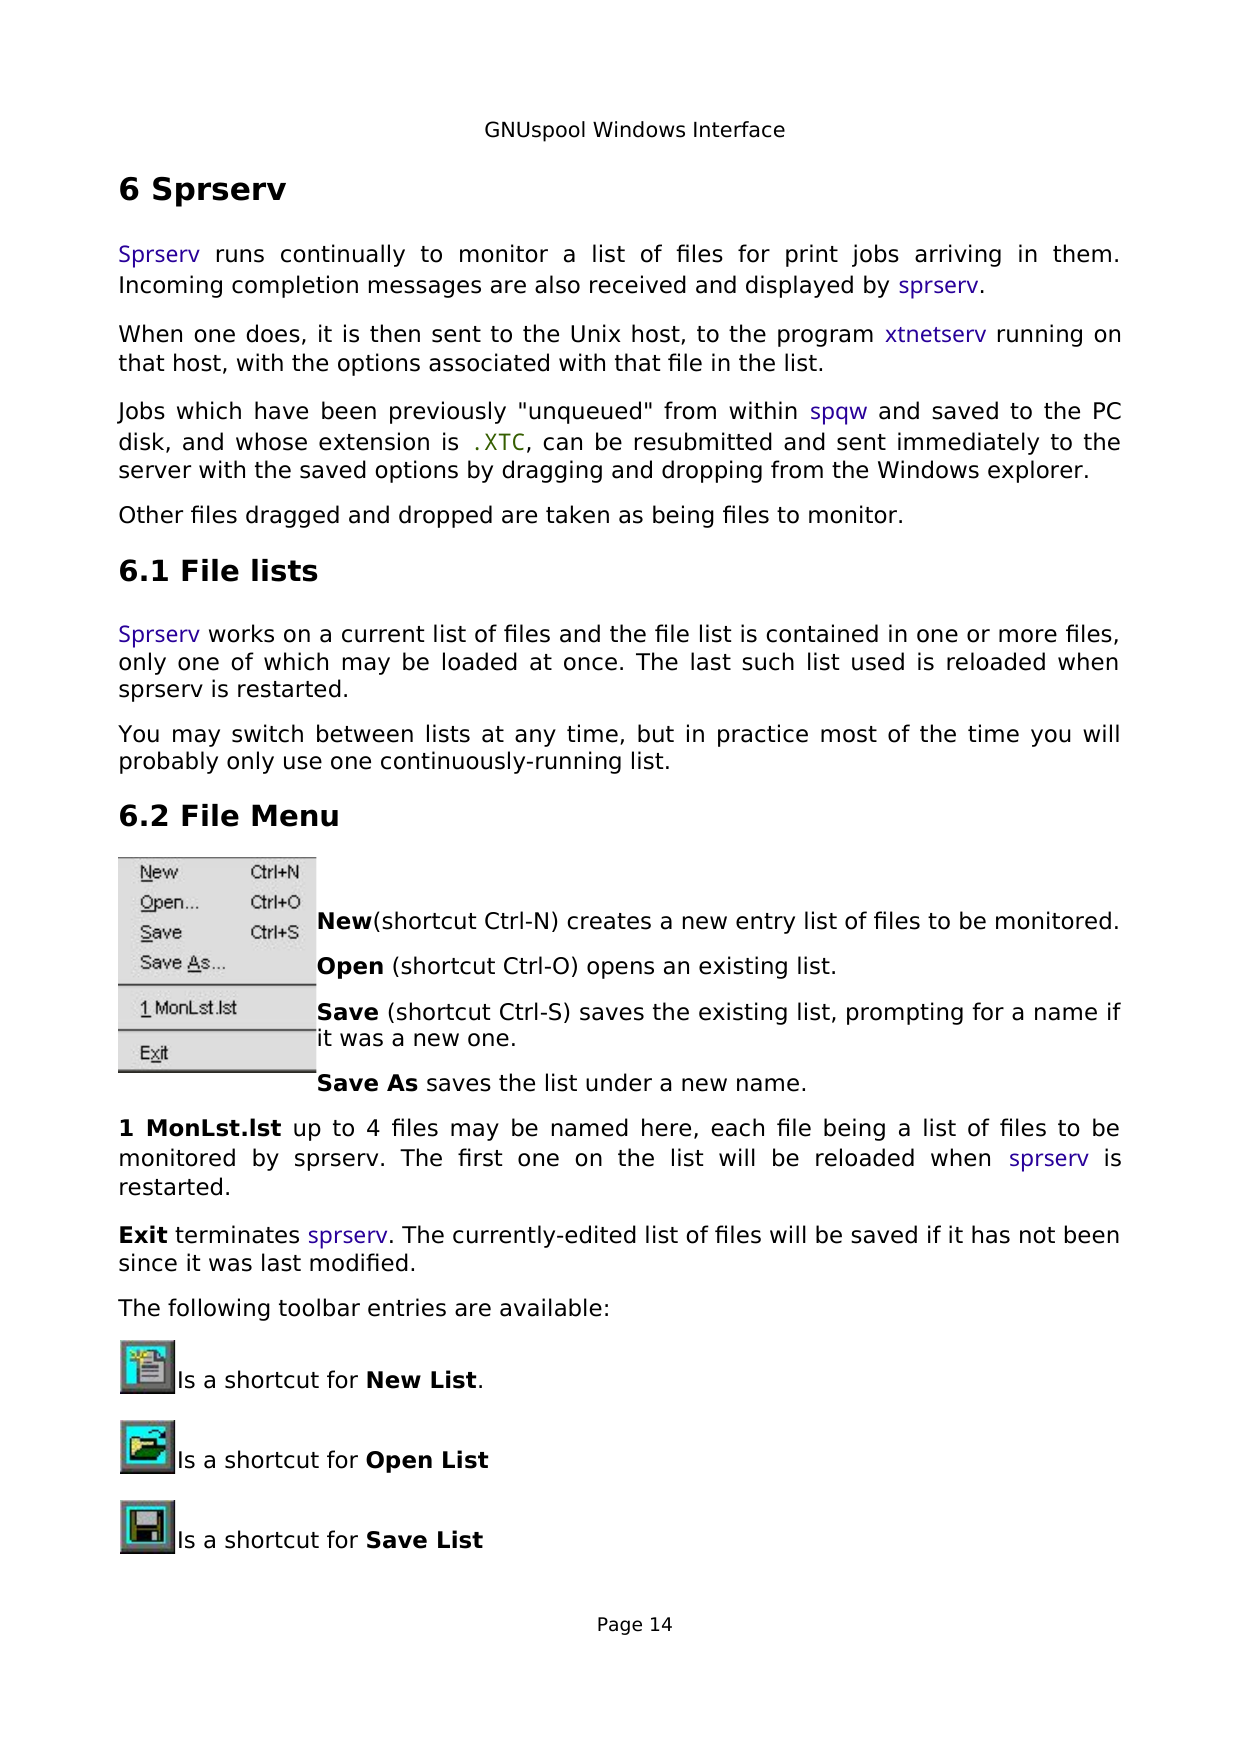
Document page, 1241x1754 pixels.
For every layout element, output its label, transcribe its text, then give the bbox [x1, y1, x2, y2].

table_header [118, 1394, 177, 1420]
table_cell [118, 1500, 177, 1581]
text Save (shortcut Ctrl-S) saves the existing list, prompting for a name if it was a new one. [317, 999, 1122, 1052]
text You may switch between lists at any time, but in practice most of the time you will probably only use one continuously-running list. [118, 721, 1122, 774]
text New(shortcut Ctrl-N) creates a new entry list of files to be monitored. [317, 908, 1122, 935]
picture [120, 1340, 175, 1394]
picture [118, 857, 317, 1073]
text Jobs which have been previously "unqueued" from within spqw and saved to the PC disk, and whose extension is .XTC, can be resubmitted and sent immediately to the server with the saved options by dragging and dropping from the Windows explorer. [118, 395, 1122, 484]
text 1 MonLst.lst up to 4 files may be named here, each file being a list of files to be monitored by sprserv. The first one on the list will be reloaded when sprserv is restarted. [118, 1116, 1122, 1200]
picture [120, 1420, 175, 1474]
picture [120, 1500, 175, 1554]
subtitle Sprserv [118, 172, 1122, 208]
subtitle File lists [118, 554, 1122, 588]
table_cell Is a shortcut for Save List [177, 1500, 521, 1581]
text Sprserv works on a current list of files and the file list is contained in one or more files, only one of which may be loaded at once. The last such list used is reloaded when sprserv is restarted. [118, 618, 1122, 703]
table_cell [118, 1420, 177, 1500]
text Exit terminates sprserv. The currently-edited list of files will be saved if it has not been since it was last modified. [118, 1219, 1122, 1277]
text Sprserv runs continually to monitor a list of files for print jobs arriving in them. Incoming completion messages are also received and displayed by sprserv. [118, 238, 1122, 300]
text Save As saves the list under a new name. [118, 1071, 1122, 1097]
subtitle File Menu [118, 799, 1122, 834]
text Open (shortcut Ctrl-O) opens an existing list. [317, 953, 1122, 980]
text When one does, it is then sent to the Unix host, to the program xtnetserv running on that host, with the options associated with that file in the list. [118, 318, 1122, 376]
text Other files dragged and dropped are taken as being files to monitor. [118, 502, 1122, 529]
text The following toolbar entries are available: [118, 1295, 1122, 1322]
table_header Is a shortcut for New List. [177, 1340, 521, 1420]
table_cell Is a shortcut for Open List [177, 1420, 521, 1500]
